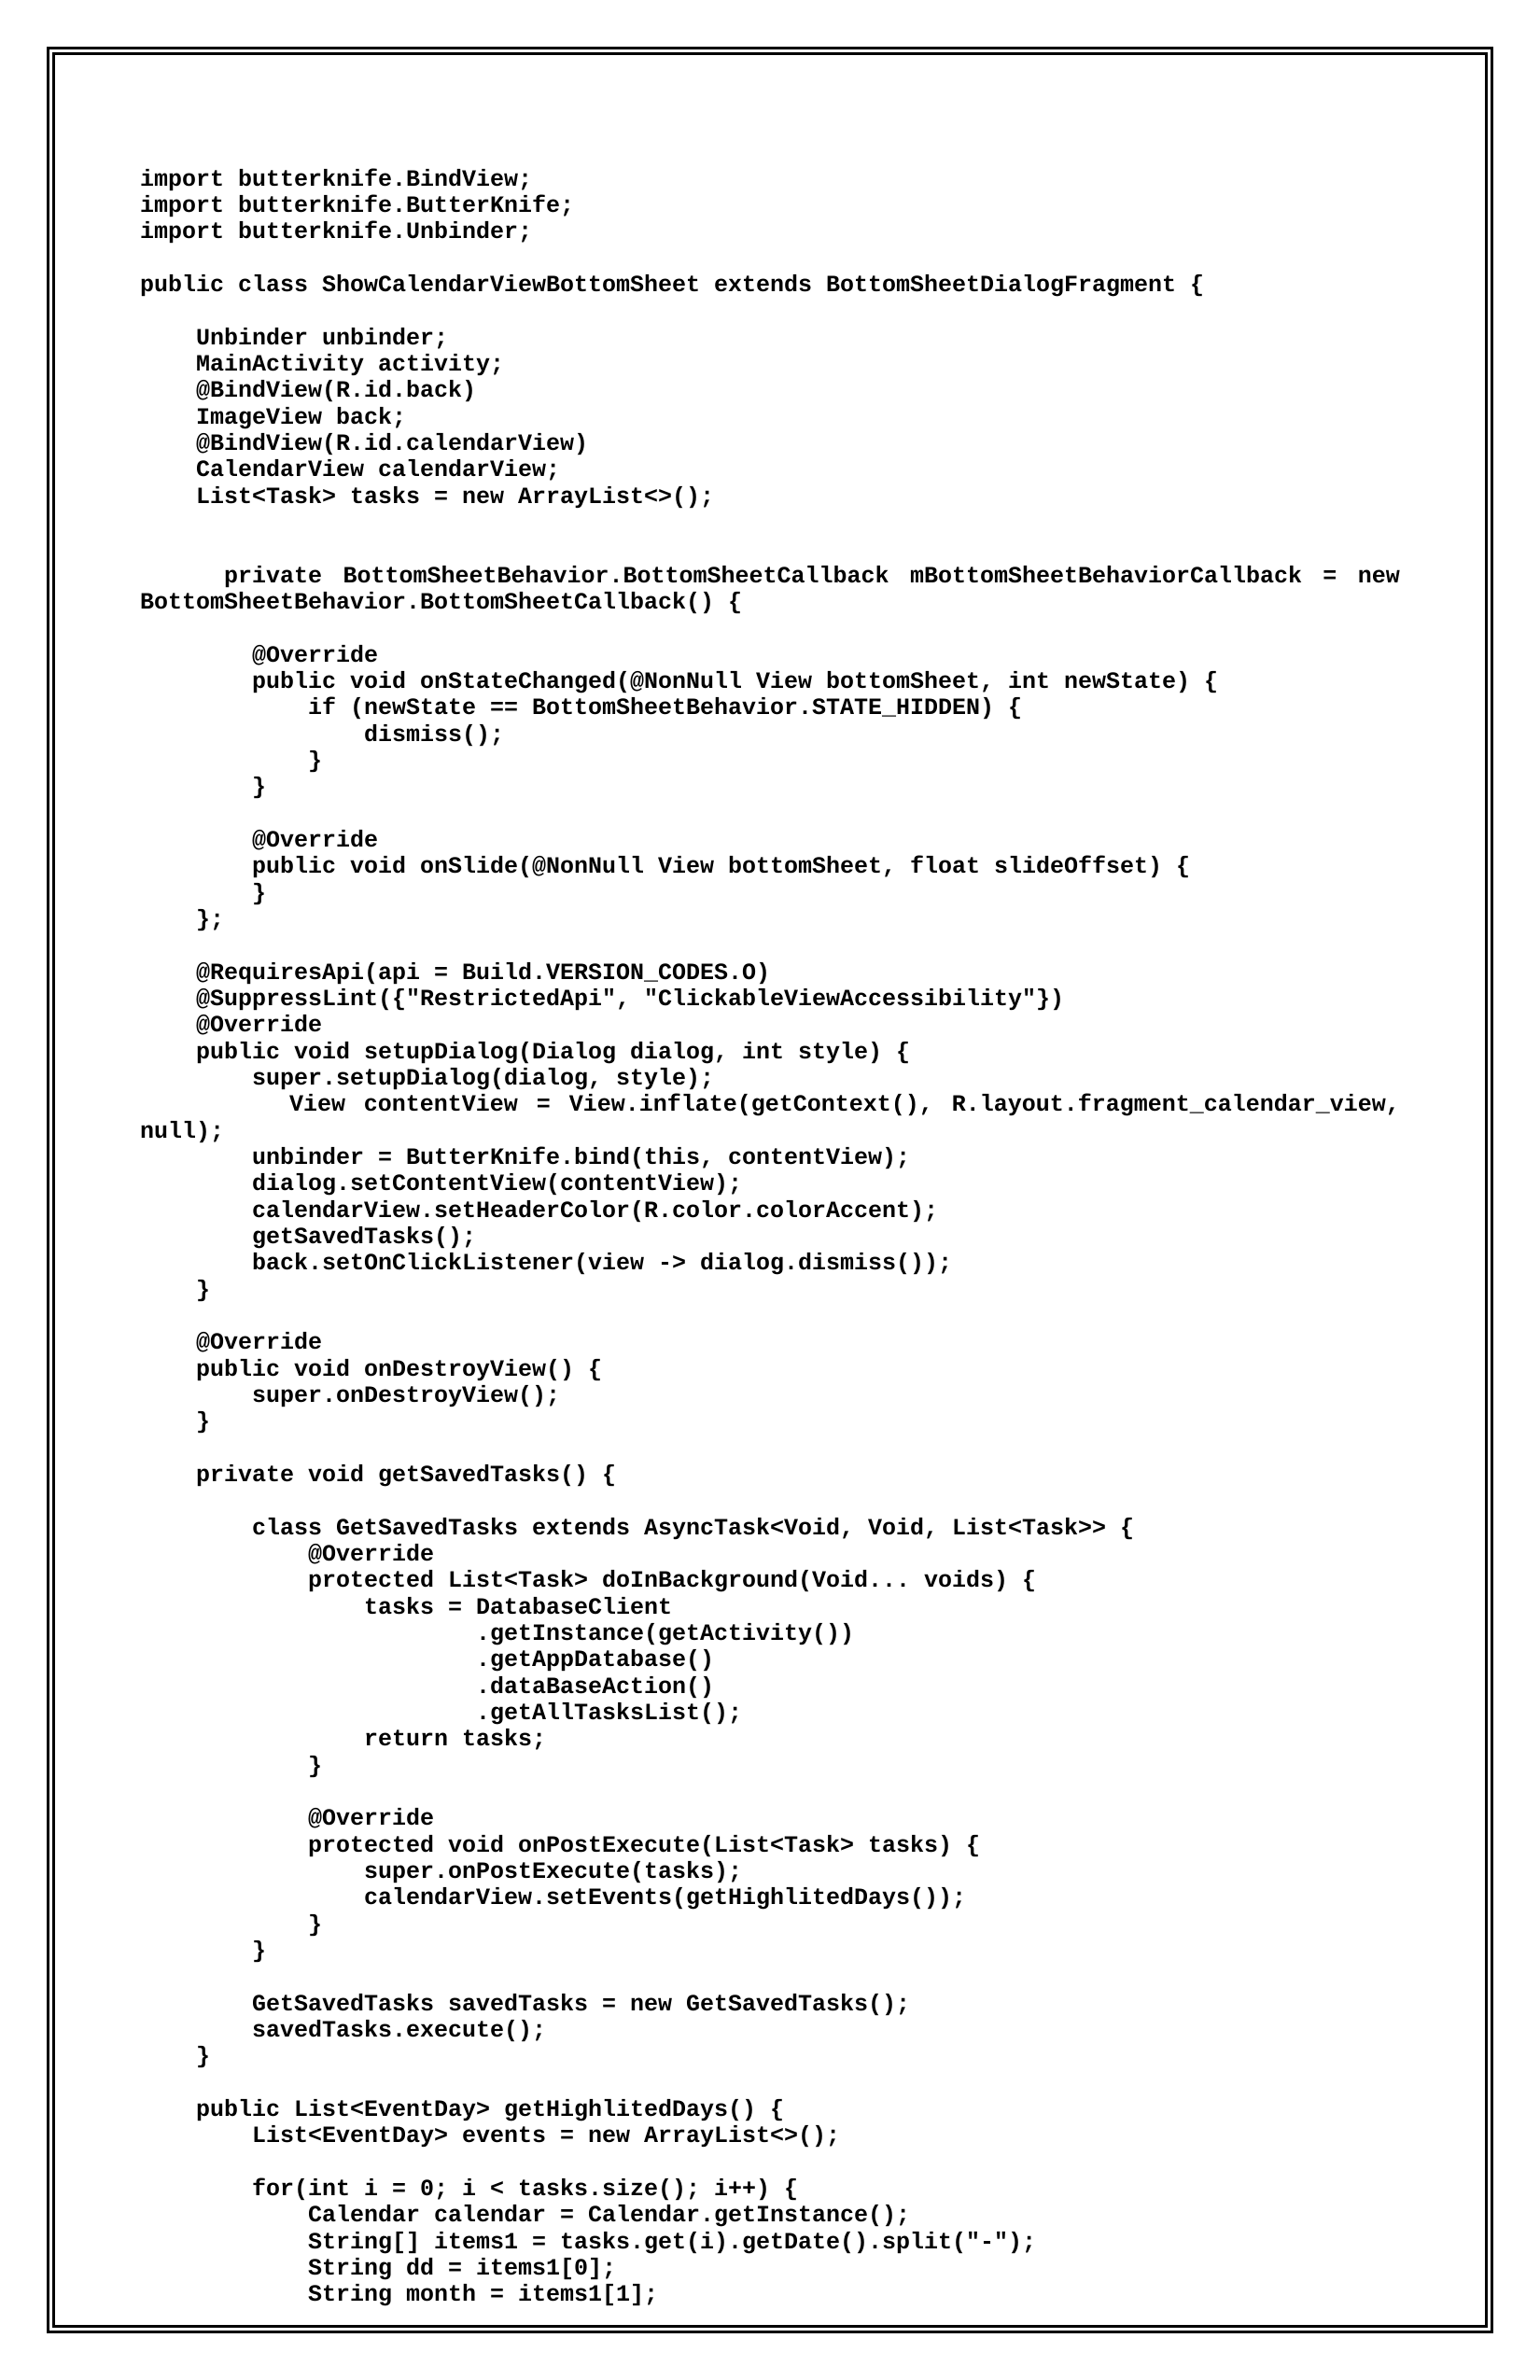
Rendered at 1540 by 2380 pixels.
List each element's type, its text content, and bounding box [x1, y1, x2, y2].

text @Override [140, 1542, 1400, 1568]
text @SuppressLint({"RestrictedApi", "ClickableViewAccessibility"}) [140, 987, 1400, 1013]
text calendarView.setHeaderColor(R.color.colorAccent); [140, 1197, 1400, 1225]
text return tasks; [140, 1727, 1400, 1753]
text String dd = items1[0]; [140, 2256, 1400, 2282]
text getSavedTasks(); [140, 1225, 1400, 1251]
text @Override [140, 1013, 1400, 1039]
text import butterknife.ButterKnife; [140, 193, 1400, 219]
text .dataBaseAction() [140, 1673, 1400, 1701]
text } [140, 1911, 1400, 1939]
text super.setupDialog(dialog, style); [140, 1066, 1400, 1092]
text dialog.setContentView(contentView); [140, 1171, 1400, 1197]
text ImageView back; [140, 404, 1400, 431]
text .getAppDatabase() [140, 1647, 1400, 1673]
text .getAllTasksList(); [140, 1701, 1400, 1727]
text @Override [140, 1330, 1400, 1356]
text .getInstance(getActivity()) [140, 1621, 1400, 1647]
text private BottomSheetBehavior.BottomSheetCallback mBottomSheetBehaviorCallback = new BottomSheetBehavior.BottomSheetCallback() { [140, 563, 1400, 616]
text protected List<Task> doInBackground(Void... voids) { [140, 1568, 1400, 1594]
text String month = items1[1]; [140, 2282, 1400, 2308]
text List<EventDay> events = new ArrayList<>(); [140, 2123, 1400, 2149]
text calendarView.setEvents(getHighlitedDays()); [140, 1885, 1400, 1911]
text @RequiresApi(api = Build.VERSION_CODES.O) [140, 959, 1400, 987]
text List<Task> tasks = new ArrayList<>(); [140, 483, 1400, 511]
text String[] items1 = tasks.get(i).getDate().split("-"); [140, 2229, 1400, 2256]
text } [140, 749, 1400, 775]
text } [140, 775, 1400, 801]
text public class ShowCalendarViewBottomSheet extends BottomSheetDialogFragment { [140, 273, 1400, 299]
text public void setupDialog(Dialog dialog, int style) { [140, 1039, 1400, 1066]
text } [140, 880, 1400, 907]
text import butterknife.BindView; [140, 166, 1400, 193]
text @BindView(R.id.back) [140, 378, 1400, 404]
text public List<EventDay> getHighlitedDays() { [140, 2097, 1400, 2123]
text @Override [140, 642, 1400, 669]
text super.onDestroyView(); [140, 1383, 1400, 1409]
text } [140, 2044, 1400, 2070]
text Calendar calendar = Calendar.getInstance(); [140, 2203, 1400, 2229]
text } [140, 1409, 1400, 1435]
text } [140, 1753, 1400, 1780]
text View contentView = View.inflate(getContext(), R.layout.fragment_calendar_view, null); [140, 1092, 1400, 1145]
text }; [140, 907, 1400, 933]
text @BindView(R.id.calendarView) [140, 431, 1400, 457]
text Unbinder unbinder; [140, 325, 1400, 352]
text MainActivity activity; [140, 352, 1400, 378]
text dismiss(); [140, 721, 1400, 749]
text import butterknife.Unbinder; [140, 219, 1400, 245]
text public void onDestroyView() { [140, 1356, 1400, 1383]
text public void onSlide(@NonNull View bottomSheet, float slideOffset) { [140, 854, 1400, 880]
text @Override [140, 1806, 1400, 1832]
text super.onPostExecute(tasks); [140, 1859, 1400, 1885]
text tasks = DatabaseClient [140, 1594, 1400, 1621]
text @Override [140, 828, 1400, 854]
text } [140, 1939, 1400, 1965]
text protected void onPostExecute(List<Task> tasks) { [140, 1832, 1400, 1859]
text GetSavedTasks savedTasks = new GetSavedTasks(); [140, 1991, 1400, 2018]
text if (newState == BottomSheetBehavior.STATE_HIDDEN) { [140, 695, 1400, 721]
text savedTasks.execute(); [140, 2018, 1400, 2044]
text } [140, 1277, 1400, 1304]
text for(int i = 0; i < tasks.size(); i++) { [140, 2177, 1400, 2203]
text private void getSavedTasks() { [140, 1463, 1400, 1489]
text public void onStateChanged(@NonNull View bottomSheet, int newState) { [140, 669, 1400, 695]
text class GetSavedTasks extends AsyncTask<Void, Void, List<Task>> { [140, 1515, 1400, 1542]
text unbinder = ButterKnife.bind(this, contentView); [140, 1145, 1400, 1171]
text back.setOnClickListener(view -> dialog.dismiss()); [140, 1251, 1400, 1277]
text CalendarView calendarView; [140, 457, 1400, 483]
